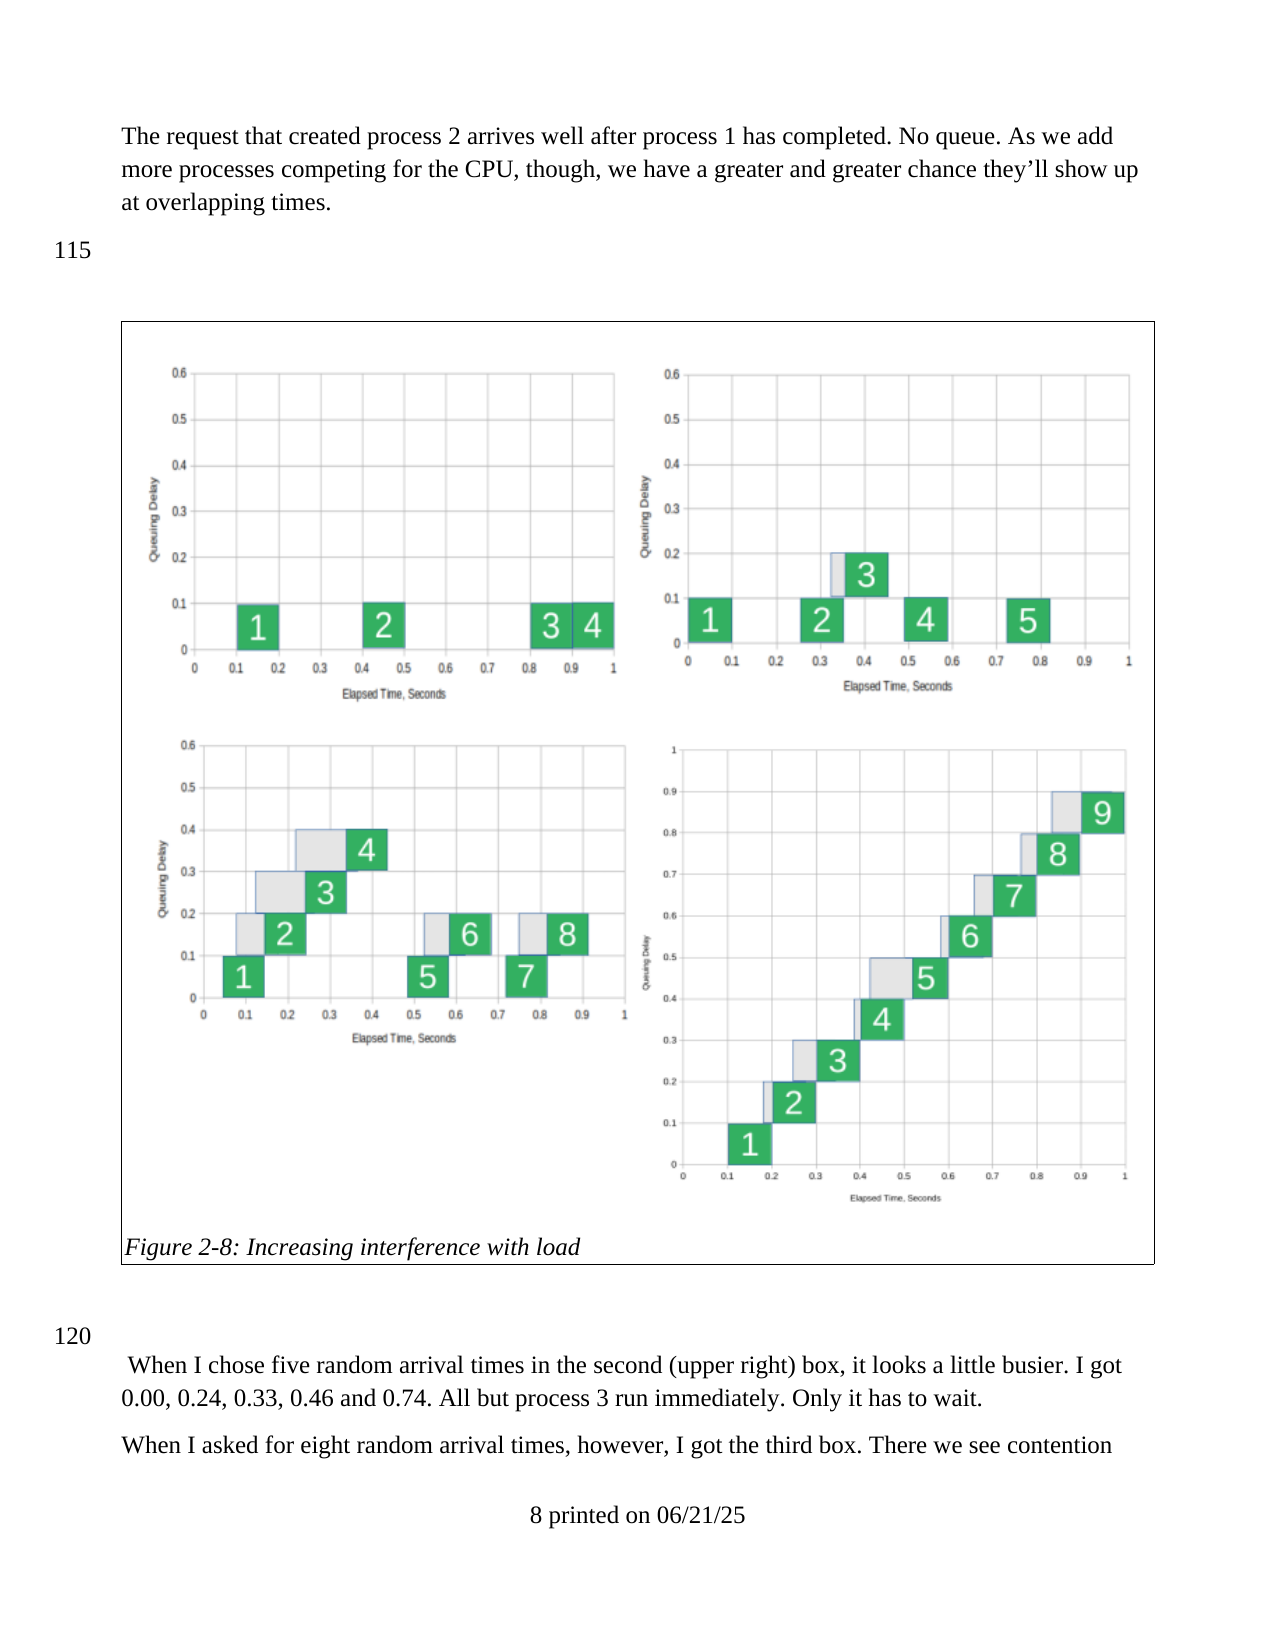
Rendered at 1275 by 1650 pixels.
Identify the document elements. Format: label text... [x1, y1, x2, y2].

text The request that created process 2 arrives well after process 1 has completed. No queue. As we add more processes competing for the CPU, though, we have a greater and greater chance they’ll show up at overlapping times. [121, 121, 1154, 216]
text When I chose five random arrival times in the second (upper right) box, it looks a little busier. I got 0.00, 0.24, 0.33, 0.46 and 0.74. All but process 3 run immediately. Only it has to wait. [121, 1350, 1154, 1412]
text Figure 2-8: Increasing interference with load [124, 1220, 1151, 1261]
picture [124, 336, 1151, 1220]
text When I asked for eight random arrival times, however, I got the third box. There we see contention [121, 1431, 1154, 1459]
